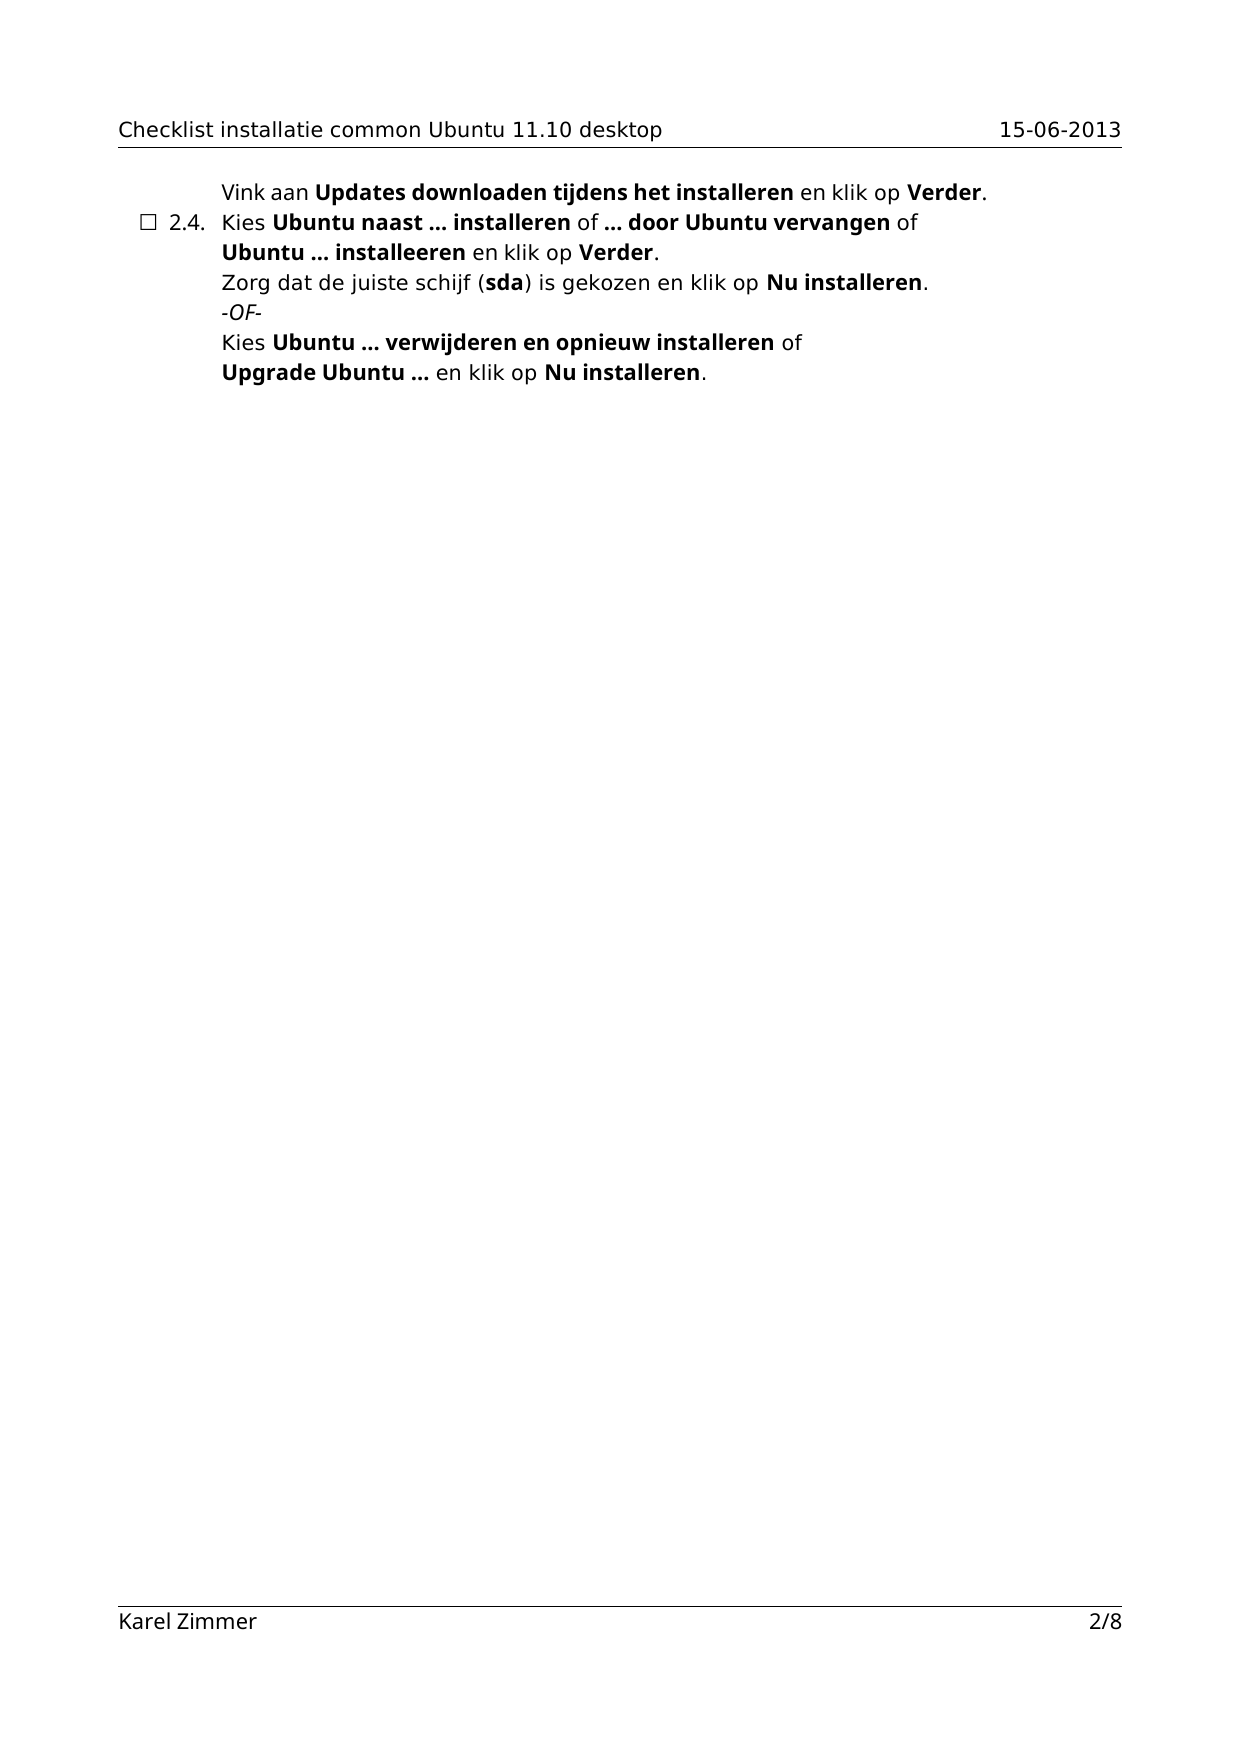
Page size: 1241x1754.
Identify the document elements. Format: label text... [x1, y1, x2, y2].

list Kies Ubuntu naast … installeren of … door Ubuntu vervangen of Ubuntu … installeeren en klik op Verder. Zorg dat de juiste schijf (sda) is gekozen en klik op Nu installeren. [133, 207, 1122, 297]
list -OF- Kies Ubuntu … verwijderen en opnieuw installeren of Upgrade Ubuntu … en klik op Nu installeren. [133, 297, 1122, 387]
list Vink aan Updates downloaden tijdens het installeren en klik op Verder. [133, 177, 1122, 207]
